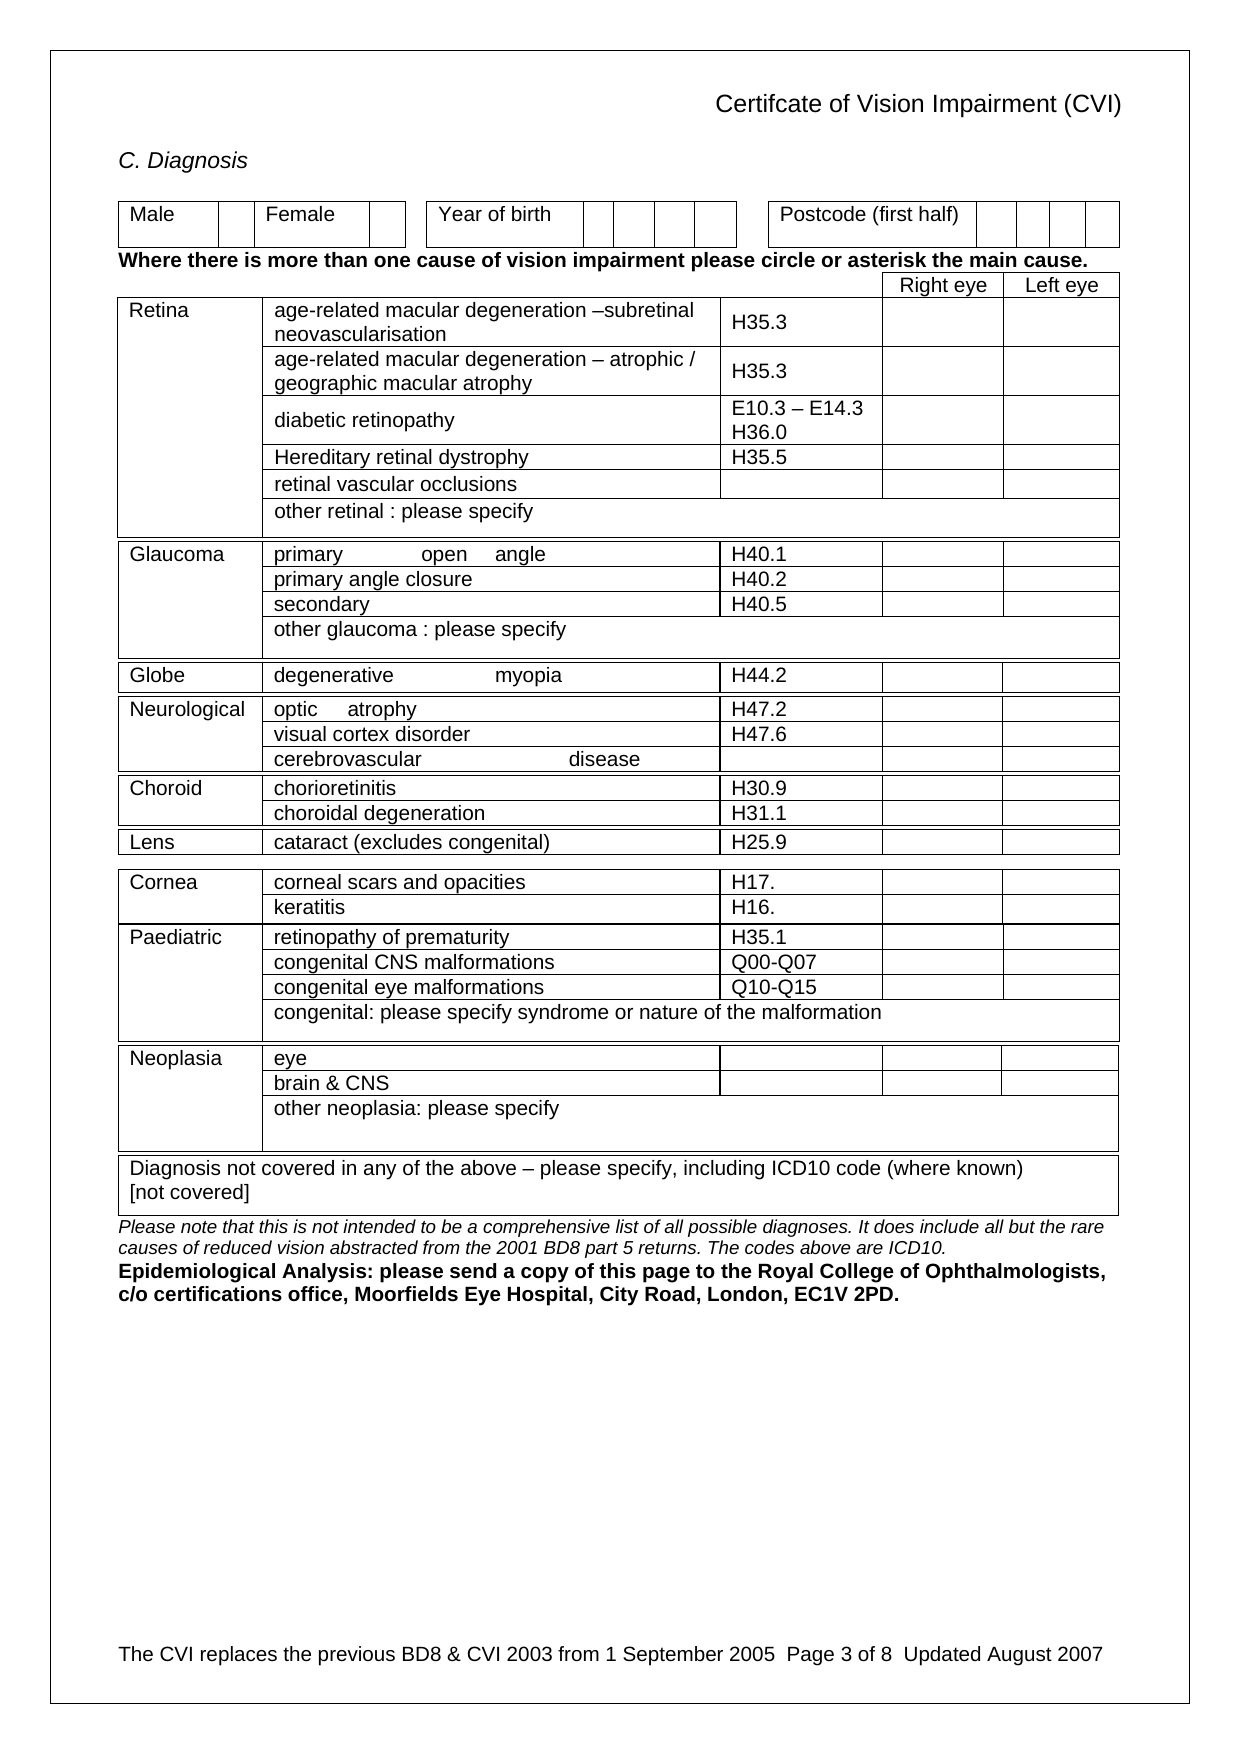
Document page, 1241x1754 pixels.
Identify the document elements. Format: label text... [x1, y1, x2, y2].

table_cell [883, 950, 1003, 974]
table_cell H16. [721, 895, 882, 923]
table_cell [1004, 567, 1119, 591]
table_header [406, 201, 426, 247]
text Please note that this is not intended to be a comprehensive list of all possible diagnoses. It does include all but the rare causes of reduced vision abstracted from the 2001 BD8 part 5 returns. The codes above are ICD10. [118, 1216, 1122, 1259]
table_header Postcode (first half) [769, 202, 976, 247]
table_header [721, 1046, 882, 1070]
table_cell H35.5 [721, 445, 882, 469]
table_header Glaucoma [119, 542, 262, 658]
table_header [614, 202, 654, 247]
table_header [219, 202, 254, 247]
table_header optic atrophy [263, 697, 719, 721]
table_header [883, 542, 1003, 566]
table_header Female [255, 202, 369, 247]
table_header primary open angle [263, 542, 719, 566]
table_header [1017, 202, 1049, 247]
table_header [1002, 1046, 1118, 1070]
table_cell [883, 592, 1003, 616]
table_header [720, 272, 882, 297]
table_cell E10.3 – E14.3 H36.0 [721, 396, 882, 444]
table_header [883, 663, 1002, 692]
table_header corneal scars and opacities [263, 870, 719, 894]
table_cell [1003, 722, 1119, 746]
table_header [370, 202, 405, 247]
table_header degenerative myopia [263, 663, 719, 692]
table_header Choroid [119, 776, 262, 825]
table_cell [1004, 298, 1119, 346]
table_header Diagnosis not covered in any of the above – please specify, including ICD10 code (where known) [119, 1156, 1118, 1180]
table_cell diabetic retinopathy [263, 396, 720, 444]
table_cell H31.1 [721, 801, 882, 825]
table_header [1003, 776, 1119, 800]
table_header [584, 202, 613, 247]
table_cell [1003, 801, 1119, 825]
table_header [1003, 870, 1119, 894]
table_cell [883, 895, 1002, 923]
table_header [883, 776, 1002, 800]
table_cell secondary [263, 592, 719, 616]
table_header Year of birth [427, 202, 583, 247]
table_cell other glaucoma : please specify [263, 617, 1119, 658]
table_header [883, 1046, 1001, 1070]
table_cell other neoplasia: please specify [263, 1096, 1118, 1151]
table_cell brain & CNS [263, 1071, 719, 1095]
table_cell [883, 298, 1003, 346]
table_cell [883, 801, 1002, 825]
table_header Paediatric [119, 925, 262, 1041]
table_cell age-related macular degeneration –subretinal neovascularisation [263, 298, 720, 346]
table_cell [1004, 592, 1119, 616]
table_cell visual cortex disorder [263, 722, 719, 746]
table_cell H40.5 [721, 592, 882, 616]
table_cell H40.2 [721, 567, 882, 591]
table_cell [1004, 347, 1119, 395]
table_header H25.9 [721, 830, 882, 854]
table_cell [883, 1071, 1001, 1095]
table_header cataract (excludes congenital) [263, 830, 719, 854]
table_cell Hereditary retinal dystrophy [263, 445, 720, 469]
table_cell [1004, 396, 1119, 444]
table_header H17. [721, 870, 882, 894]
table_cell [1004, 950, 1119, 974]
table_cell choroidal degeneration [263, 801, 719, 825]
table_header [263, 272, 720, 297]
table_cell [1004, 975, 1119, 999]
table_cell cerebrovascular disease [263, 747, 719, 771]
text C. Diagnosis [118, 147, 1122, 173]
table_header [117, 272, 263, 297]
table_header [1050, 202, 1085, 247]
table_header [695, 202, 736, 247]
text Where there is more than one cause of vision impairment please circle or asterisk the main cause. [118, 248, 1122, 272]
table_header [737, 201, 768, 247]
table_header chorioretinitis [263, 776, 719, 800]
table_cell [721, 1071, 882, 1095]
table_cell other retinal : please specify [263, 499, 1119, 537]
table_cell H47.6 [721, 722, 882, 746]
table_header [1086, 202, 1119, 247]
table_cell [not covered] [119, 1180, 1118, 1214]
table_cell congenital: please specify syndrome or nature of the malformation [263, 1000, 1119, 1041]
table_header [883, 925, 1003, 949]
table_cell [883, 722, 1002, 746]
table_header [1004, 925, 1119, 949]
table_cell [883, 347, 1003, 395]
table_cell H35.3 [721, 347, 882, 395]
table_cell [721, 470, 882, 497]
table_header [1003, 830, 1119, 854]
table_cell retinal vascular occlusions [263, 470, 720, 497]
table_header [655, 202, 694, 247]
table_header retinopathy of prematurity [263, 925, 719, 949]
table_header H40.1 [721, 542, 882, 566]
table_header [883, 870, 1002, 894]
table_header Neurological [119, 697, 262, 771]
table_header Globe [119, 663, 262, 692]
table_header Neoplasia [119, 1046, 262, 1151]
table_header [1003, 697, 1119, 721]
table_cell [883, 747, 1002, 771]
table_cell [883, 567, 1003, 591]
text Epidemiological Analysis: please send a copy of this page to the Royal College of Ophthalmologists, c/o certifications office, Moorfields Eye Hospital, City Road, London, EC1V 2PD. [118, 1259, 1122, 1306]
table_header H44.2 [721, 663, 882, 692]
table_cell [1004, 445, 1119, 469]
table_header H35.1 [721, 925, 882, 949]
table_cell primary angle closure [263, 567, 719, 591]
table_cell Q00-Q07 [721, 950, 882, 974]
table_cell congenital eye malformations [263, 975, 719, 999]
table_header Left eye [1004, 273, 1119, 297]
table_header [883, 697, 1002, 721]
table_header Male [119, 202, 218, 247]
table_cell [1003, 895, 1119, 923]
table_cell [721, 747, 882, 771]
table_header [1003, 663, 1119, 692]
table_header [883, 830, 1002, 854]
table_cell age-related macular degeneration – atrophic / geographic macular atrophy [263, 347, 720, 395]
table_header H47.2 [721, 697, 882, 721]
table_cell [883, 445, 1003, 469]
table_header H30.9 [721, 776, 882, 800]
table_header Right eye [883, 273, 1003, 297]
table_header eye [263, 1046, 719, 1070]
table_cell Retina [118, 298, 262, 537]
table_cell Q10-Q15 [721, 975, 882, 999]
table_cell [883, 975, 1003, 999]
table_cell [1004, 470, 1119, 497]
table_cell [883, 470, 1003, 497]
table_header Cornea [119, 870, 262, 923]
table_cell keratitis [263, 895, 719, 923]
table_cell congenital CNS malformations [263, 950, 719, 974]
table_cell [1003, 747, 1119, 771]
table_header [977, 202, 1016, 247]
table_cell H35.3 [721, 298, 882, 346]
table_cell [1002, 1071, 1118, 1095]
table_header [1004, 542, 1119, 566]
table_cell [883, 396, 1003, 444]
table_header Lens [119, 830, 262, 854]
